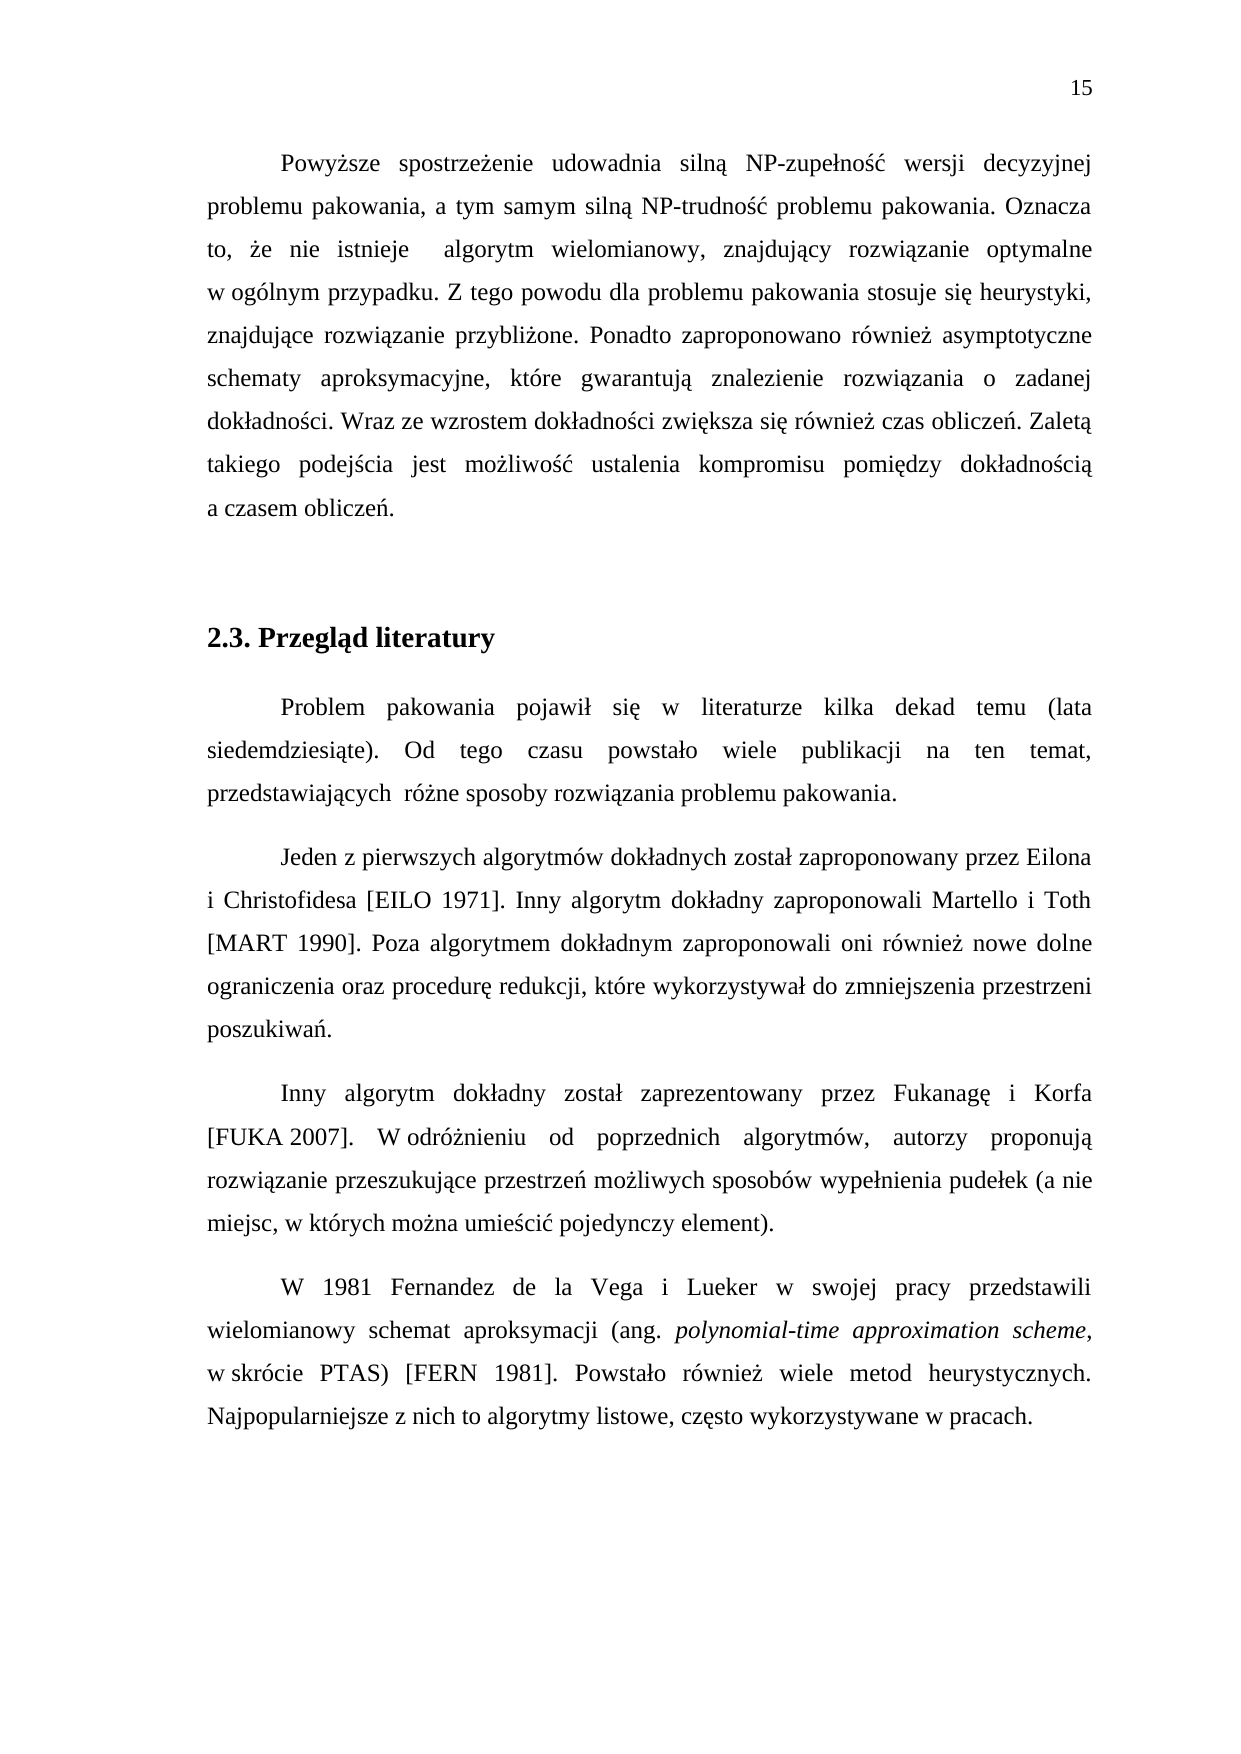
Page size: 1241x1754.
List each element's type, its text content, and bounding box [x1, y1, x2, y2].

text Problem pakowania pojawił się w literaturze kilka dekad temu (lata siedemdziesiąte). Od tego czasu powstało wiele publikacji na ten temat, przedstawiających różne sposoby rozwiązania problemu pakowania. [207, 692, 1092, 807]
text W 1981 Fernandez de la Vega i Lueker w swojej pracy przedstawili wielomianowy schemat aproksymacji (ang. polynomial-time approximation scheme, w skrócie PTAS) [FERN 1981]. Powstało również wiele metod heurystycznych. Najpopularniejsze z nich to algorytmy listowe, często wykorzystywane w pracach. [207, 1272, 1092, 1430]
text Inny algorytm dokładny został zaprezentowany przez Fukanagę i Korfa [FUKA 2007]. W odróżnieniu od poprzednich algorytmów, autorzy proponują rozwiązanie przeszukujące przestrzeń możliwych sposobów wypełnienia pudełek (a nie miejsc, w których można umieścić pojedynczy element). [207, 1078, 1092, 1237]
text 2.3. Przegląd literatury [207, 621, 1092, 654]
text Powyższe spostrzeżenie udowadnia silną NP-zupełność wersji decyzyjnej problemu pakowania, a tym samym silną NP-trudność problemu pakowania. Oznacza to, że nie istnieje algorytm wielomianowy, znajdujący rozwiązanie optymalne w ogólnym przypadku. Z tego powodu dla problemu pakowania stosuje się heurystyki, znajdujące rozwiązanie przybliżone. Ponadto zaproponowano również asymptotyczne schematy aproksymacyjne, które gwarantują znalezienie rozwiązania o zadanej dokładności. Wraz ze wzrostem dokładności zwiększa się również czas obliczeń. Zaletą takiego podejścia jest możliwość ustalenia kompromisu pomiędzy dokładnością a czasem obliczeń. [207, 148, 1092, 521]
text Jeden z pierwszych algorytmów dokładnych został zaproponowany przez Eilona i Christofidesa [EILO 1971]. Inny algorytm dokładny zaproponowali Martello i Toth [MART 1990]. Poza algorytmem dokładnym zaproponowali oni również nowe dolne ograniczenia oraz procedurę redukcji, które wykorzystywał do zmniejszenia przestrzeni poszukiwań. [207, 842, 1092, 1043]
